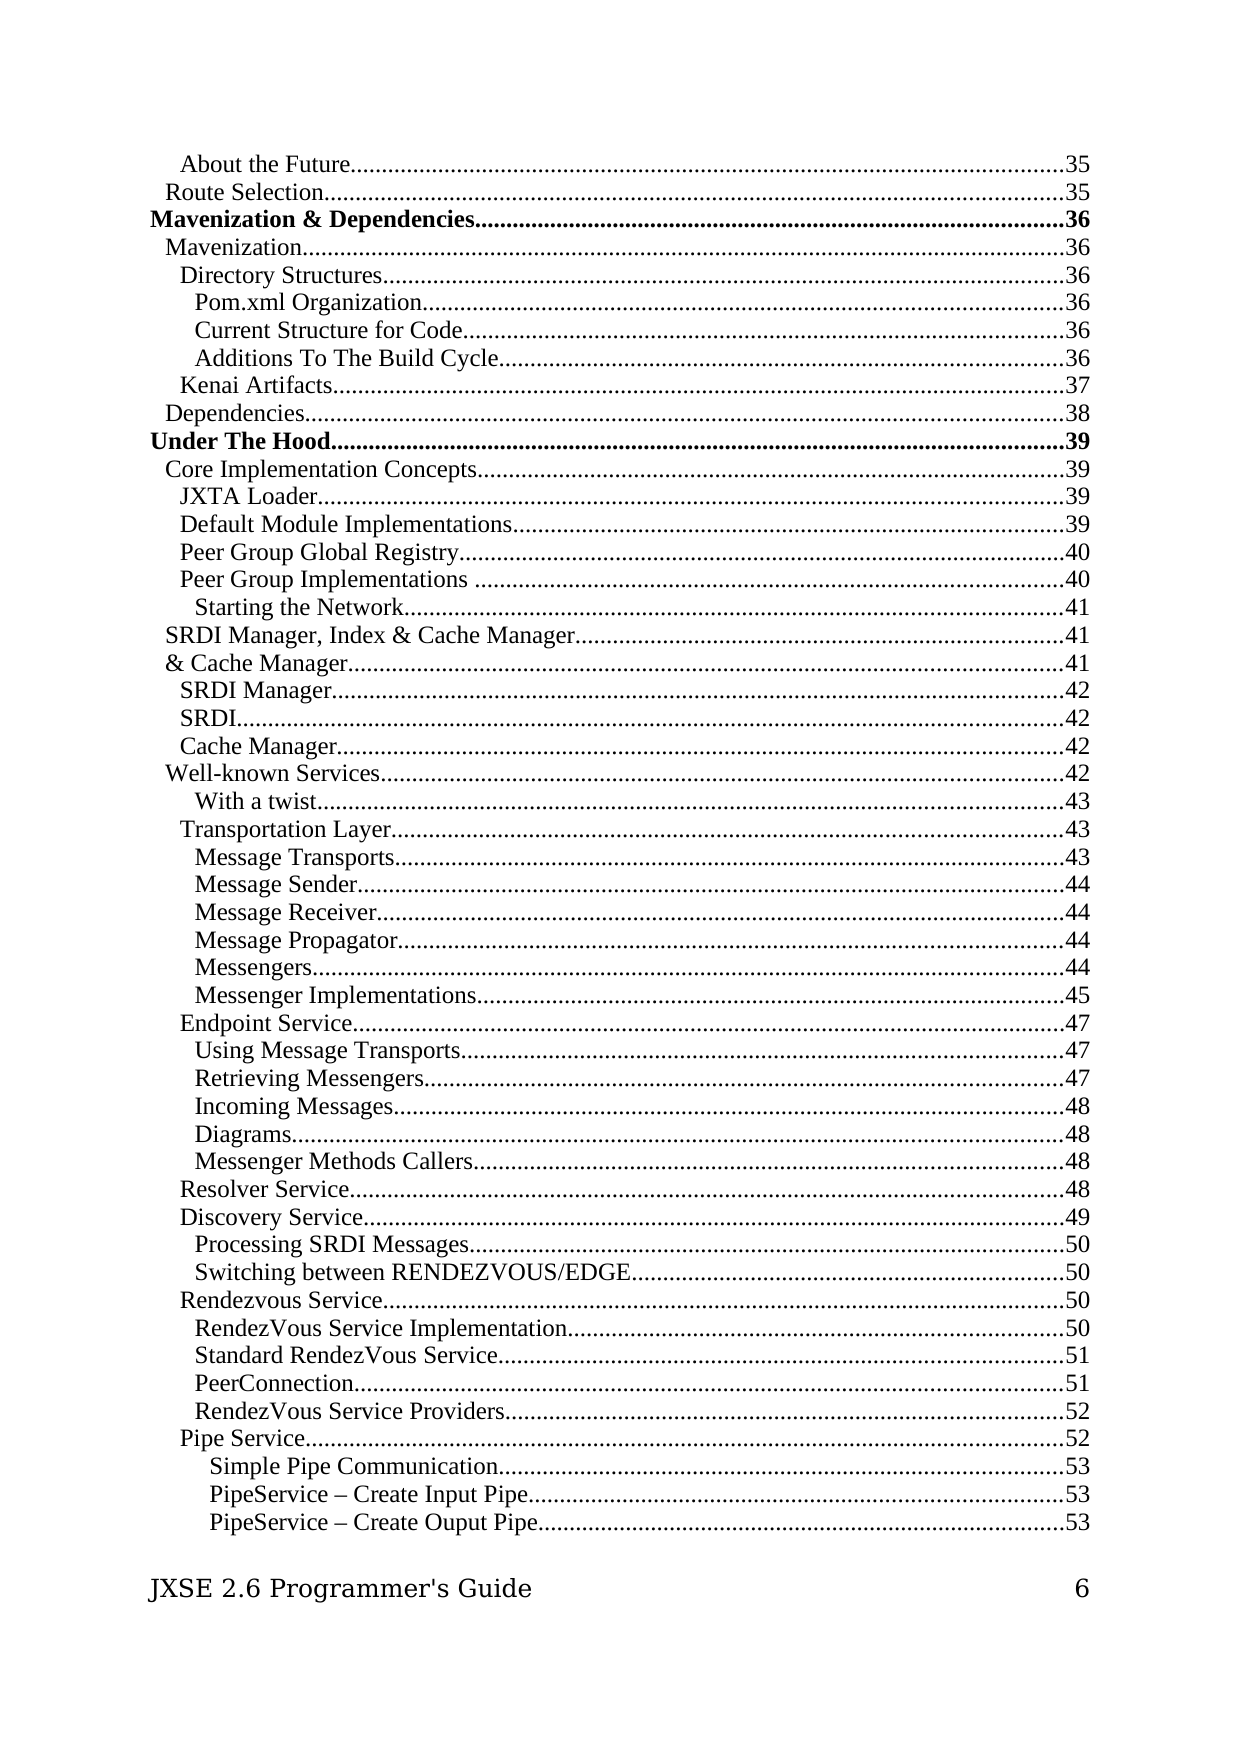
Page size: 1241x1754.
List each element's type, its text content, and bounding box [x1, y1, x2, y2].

text Rendezvous Service 50 [179, 1286, 1090, 1314]
subtitle Using Message Transports 47 [194, 1037, 1090, 1064]
subtitle Current Structure for Code 36 [194, 316, 1090, 344]
text Mavenization 36 [165, 233, 1090, 261]
subtitle Additions To The Build Cycle 36 [194, 344, 1090, 372]
subtitle Messenger Implementations 45 [194, 981, 1090, 1009]
text PipeService – Create Input Pipe 53 [209, 1480, 1090, 1508]
text Simple Pipe Communication 53 [209, 1452, 1090, 1480]
subtitle Starting the Network 41 [194, 593, 1090, 621]
text Transportation Layer 43 [179, 815, 1090, 843]
text Cache Manager 42 [179, 732, 1090, 759]
text Core Implementation Concepts 39 [165, 455, 1090, 482]
subtitle Standard RendezVous Service 51 [194, 1341, 1090, 1369]
text SRDI Manager, Index & Cache Manager 41 [165, 621, 1090, 649]
text & Cache Manager 41 [165, 649, 1090, 676]
subtitle Switching between RENDEZVOUS/EDGE 50 [194, 1258, 1090, 1286]
text Mavenization & Dependencies 36 [150, 205, 1090, 233]
text Pipe Service 52 [179, 1424, 1090, 1452]
text Endpoint Service 47 [179, 1009, 1090, 1037]
text SRDI 42 [179, 704, 1090, 732]
subtitle Messenger Methods Callers 48 [194, 1147, 1090, 1175]
text Discovery Service 49 [179, 1203, 1090, 1231]
subtitle Retrieving Messengers 47 [194, 1064, 1090, 1092]
subtitle Incoming Messages 48 [194, 1092, 1090, 1120]
text Under The Hood 39 [150, 427, 1090, 455]
subtitle Message Receiver 44 [194, 898, 1090, 926]
subtitle PeerConnection 51 [194, 1369, 1090, 1397]
subtitle RendezVous Service Implementation 50 [194, 1314, 1090, 1341]
text Peer Group Global Registry 40 [179, 538, 1090, 566]
subtitle Diagrams 48 [194, 1120, 1090, 1147]
text Default Module Implementations 39 [179, 510, 1090, 538]
subtitle Pom.xml Organization 36 [194, 288, 1090, 316]
subtitle Message Transports 43 [194, 843, 1090, 870]
subtitle With a twist... 43 [194, 787, 1090, 815]
text Kenai Artifacts 37 [179, 372, 1090, 399]
text SRDI Manager 42 [179, 676, 1090, 704]
subtitle Messengers 44 [194, 953, 1090, 981]
subtitle Message Sender 44 [194, 870, 1090, 898]
text JXTA Loader 39 [179, 482, 1090, 510]
text Route Selection 35 [165, 178, 1090, 205]
text Resolver Service 48 [179, 1175, 1090, 1203]
text Dependencies 38 [165, 399, 1090, 427]
subtitle Processing SRDI Messages 50 [194, 1231, 1090, 1258]
subtitle RendezVous Service Providers 52 [194, 1397, 1090, 1424]
text About the Future 35 [179, 150, 1090, 178]
subtitle Message Propagator 44 [194, 926, 1090, 953]
text Directory Structures 36 [179, 261, 1090, 288]
text Peer Group Implementations 40 [179, 566, 1090, 593]
text PipeService – Create Ouput Pipe 53 [209, 1508, 1090, 1535]
text Well-known Services 42 [165, 759, 1090, 787]
